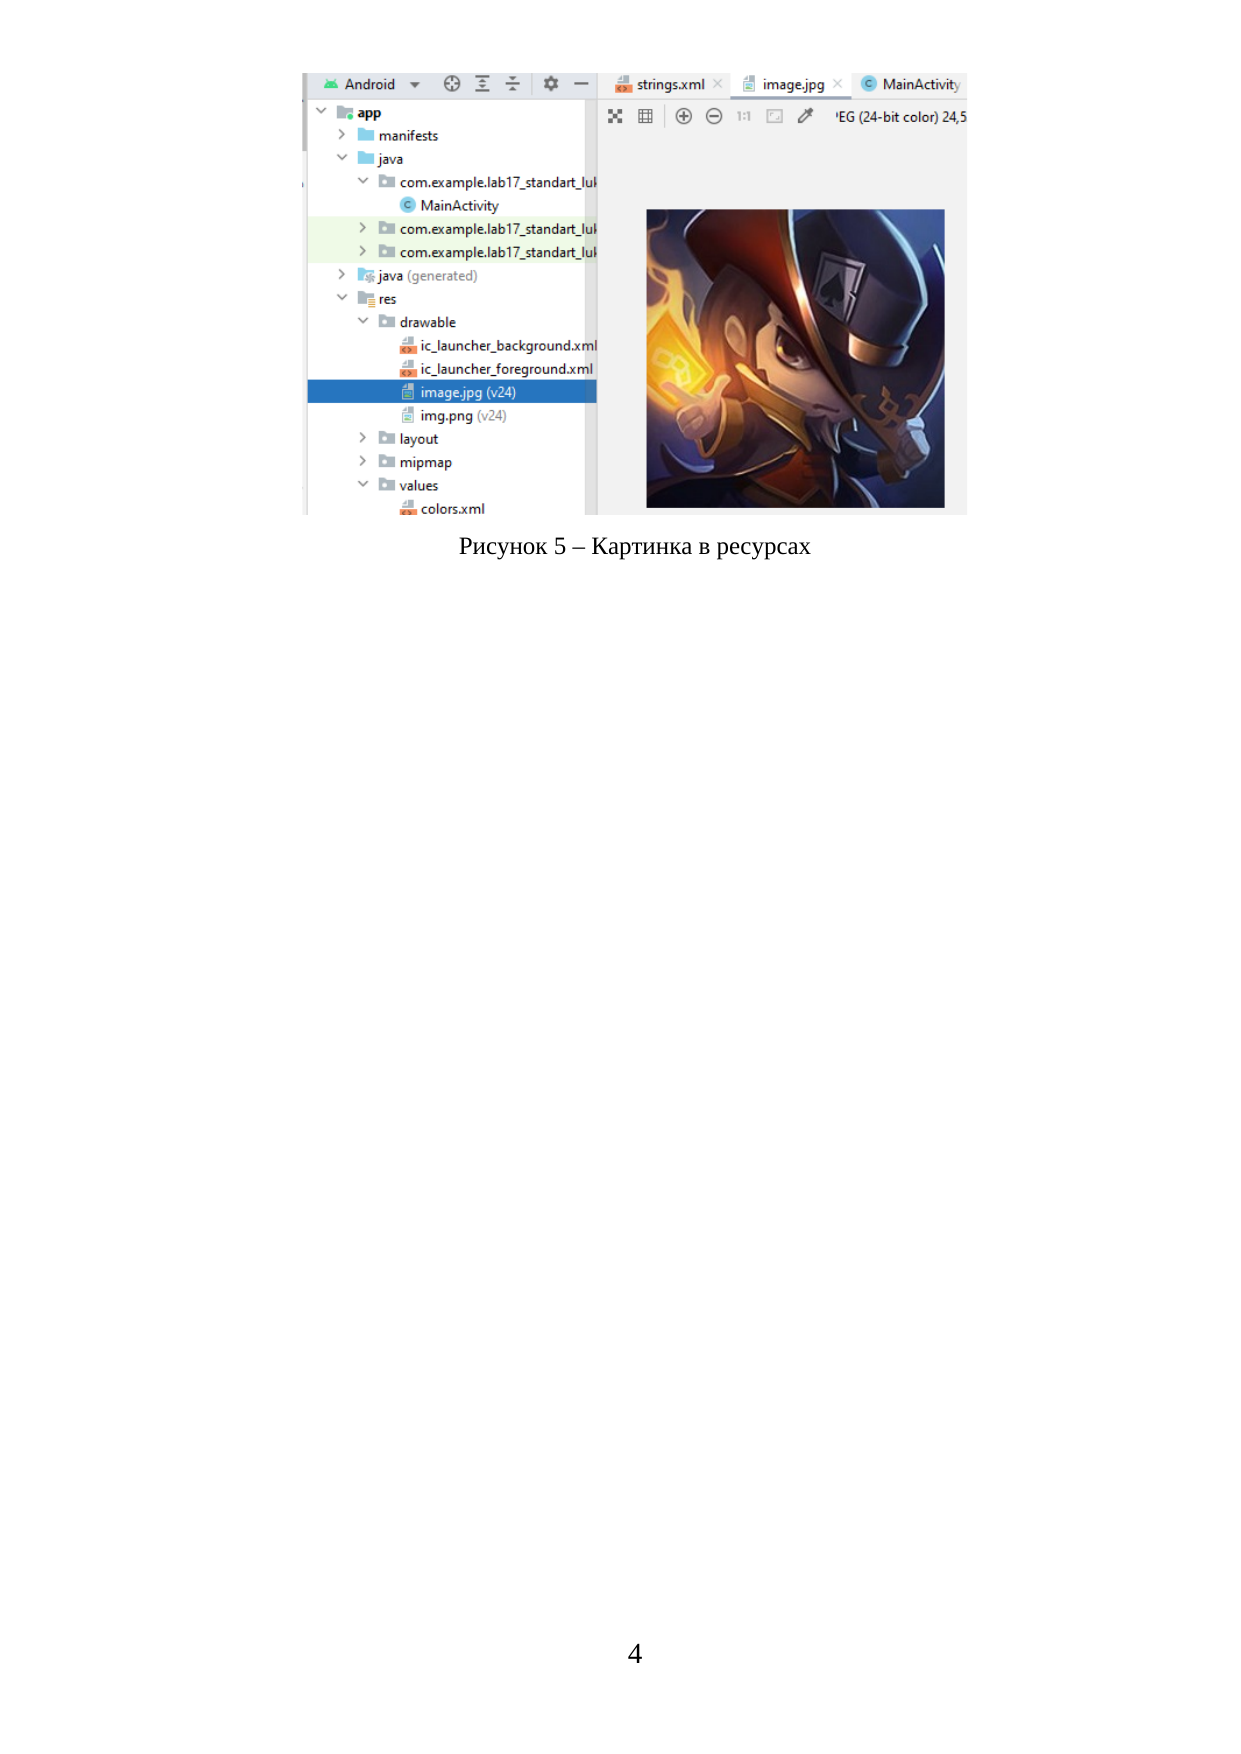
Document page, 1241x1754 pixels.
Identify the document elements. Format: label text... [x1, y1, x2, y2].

text Рисунок 5 – Картинка в ресурсах [118, 531, 1152, 560]
